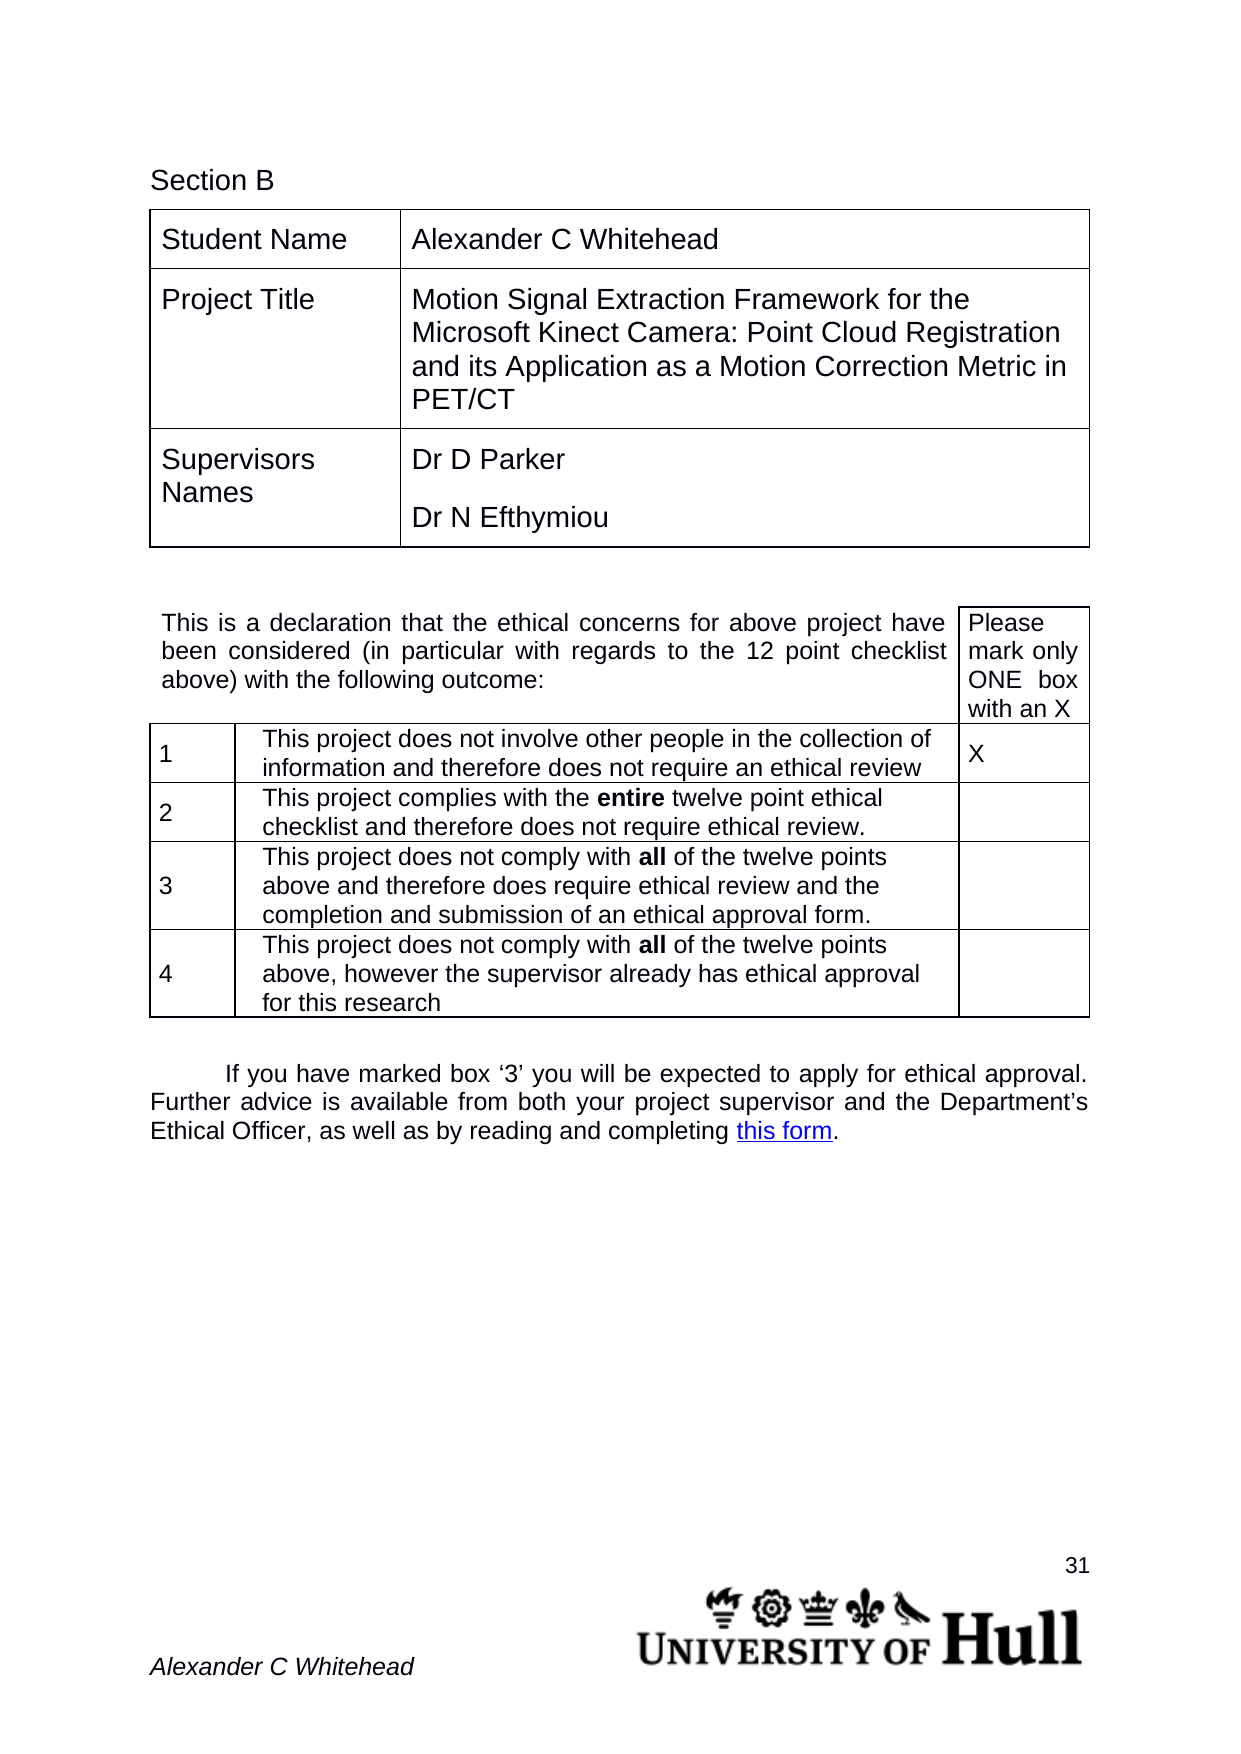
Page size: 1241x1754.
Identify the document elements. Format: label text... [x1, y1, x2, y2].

table_header Please mark only ONE box with an X [960, 608, 1089, 723]
table_cell 1 [151, 724, 234, 782]
table_cell X [960, 724, 1089, 782]
text If you have marked box ‘3’ you will be expected to apply for ethical approval. Further advice is available from both your project supervisor and the Department’s Ethical Officer, as well as by reading and completing this form. [150, 1059, 1090, 1145]
subtitle Section B [150, 162, 1090, 196]
table_cell This project does not involve other people in the collection of information and therefore does not require an ethical review [236, 724, 958, 782]
table_header This is a declaration that the ethical concerns for above project have been considered (in particular with regards to the 12 point checklist above) with the following outcome: [150, 606, 958, 723]
table_cell 2 [151, 783, 234, 841]
table_cell 4 [151, 930, 234, 1016]
table_cell This project does not comply with all of the twelve points above and therefore does require ethical review and the completion and submission of an ethical approval form. [236, 842, 958, 928]
table_cell Dr D Parker Dr N Efthymiou [401, 429, 1089, 546]
table_cell Motion Signal Extraction Framework for the Microsoft Kinect Camera: Point Cloud Registration and its Application as a Motion Correction Metric in PET/CT [401, 269, 1089, 428]
table_cell Supervisors Names [151, 429, 400, 546]
table_cell This project does not comply with all of the twelve points above, however the supervisor already has ethical approval for this research [236, 930, 958, 1016]
table_cell [960, 783, 1089, 841]
table_cell Project Title [151, 269, 400, 428]
table_cell [960, 842, 1089, 928]
picture [630, 1578, 1091, 1675]
table_header Student Name [151, 210, 400, 268]
table_cell 3 [151, 842, 234, 928]
table_cell This project complies with the entire twelve point ethical checklist and therefore does not require ethical review. [236, 783, 958, 841]
table_header Alexander C Whitehead [401, 210, 1089, 268]
table_cell [960, 930, 1089, 1016]
